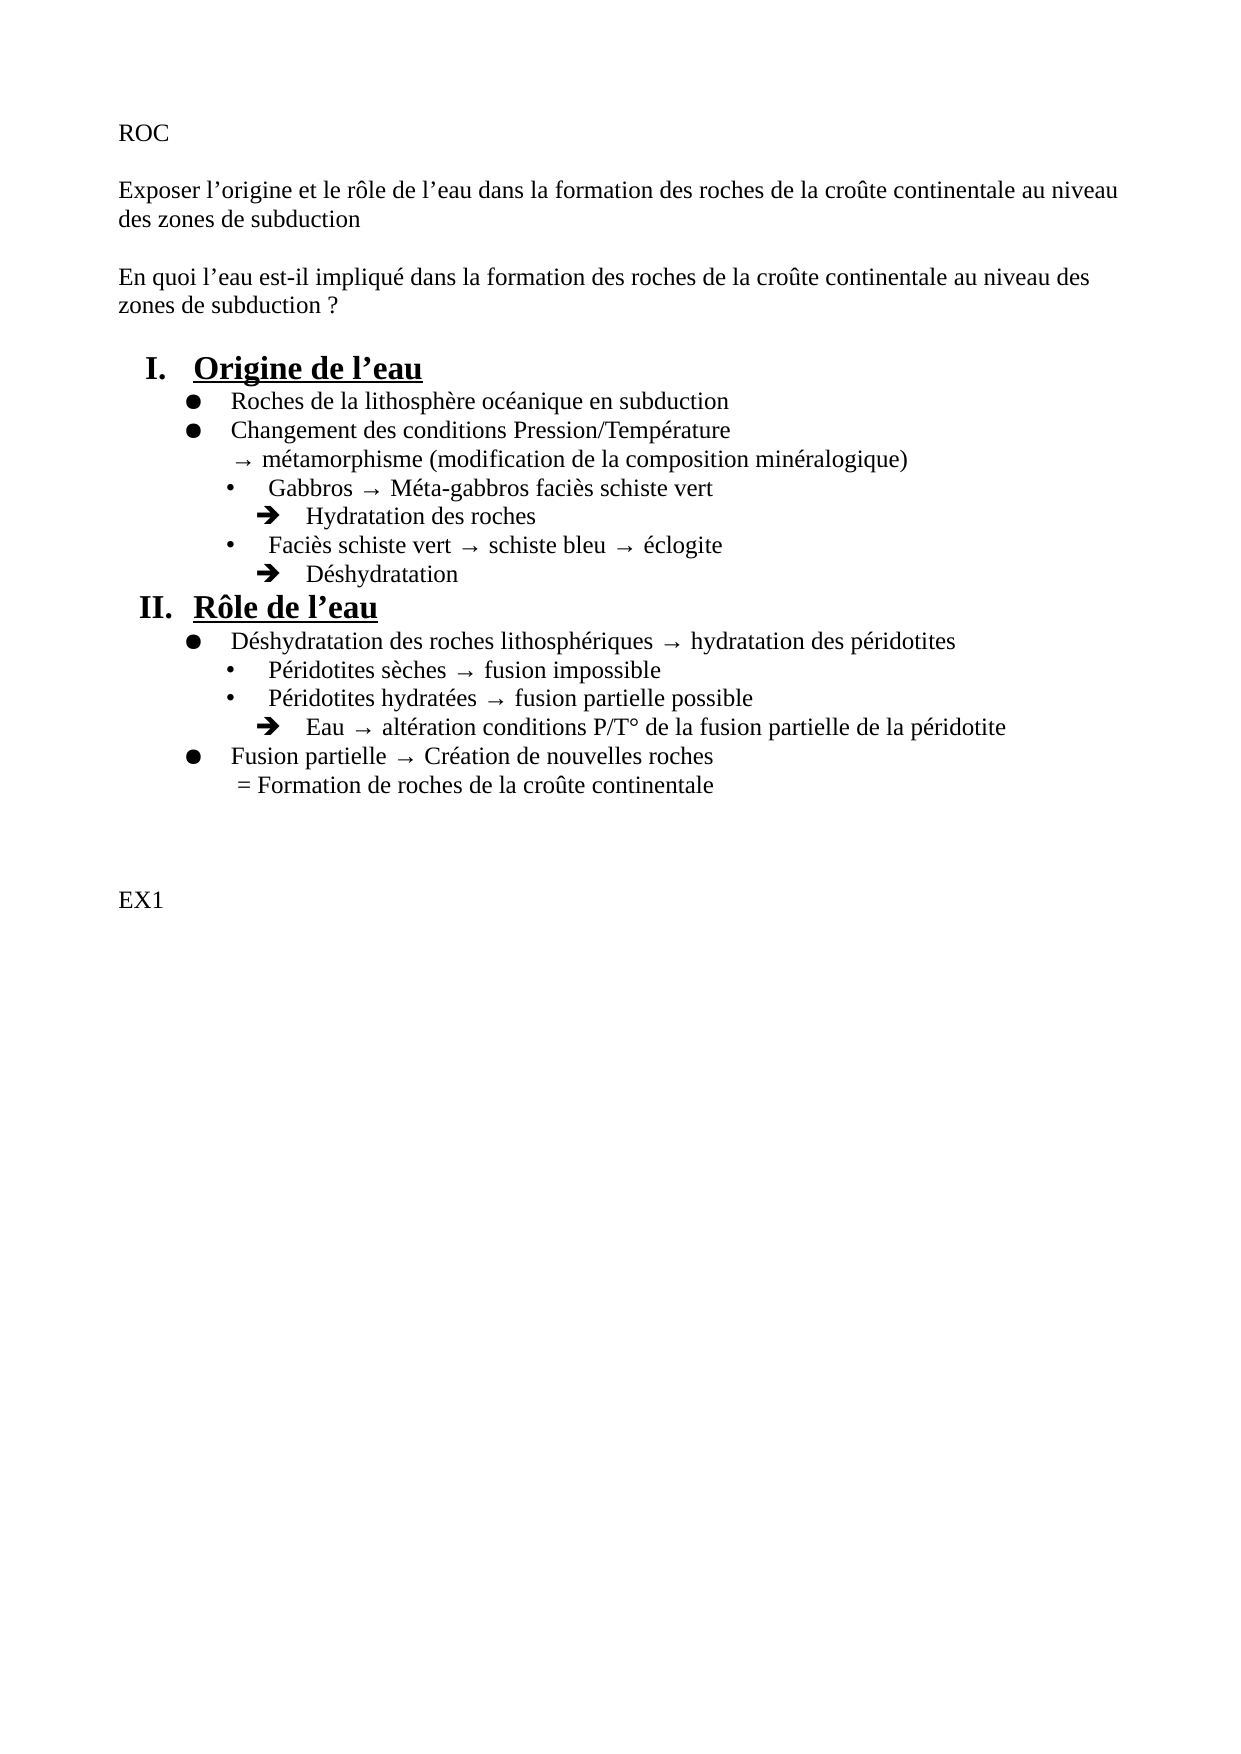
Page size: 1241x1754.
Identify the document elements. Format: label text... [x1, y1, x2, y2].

list Roches de la lithosphère océanique en subduction [193, 386, 1122, 415]
list Changement des conditions Pression/Température [193, 415, 1122, 444]
list Péridotites hydratées → fusion partielle possible [231, 683, 1122, 712]
list Faciès schiste vert → schiste bleu → éclogite [231, 530, 1122, 559]
list Péridotites sèches → fusion impossible [231, 655, 1122, 683]
list = Formation de roches de la croûte continentale [193, 770, 1122, 798]
list Déshydratation [268, 559, 1122, 588]
list Hydratation des roches [268, 501, 1122, 530]
list Eau → altération conditions P/T° de la fusion partielle de la péridotite [268, 712, 1122, 741]
list Déshydratation des roches lithosphériques → hydratation des péridotites [193, 626, 1122, 655]
text ROC [118, 118, 1122, 147]
list Rôle de l’eau [156, 588, 1122, 626]
text Exposer l’origine et le rôle de l’eau dans la formation des roches de la croûte continentale au niveau des zones de subduction [118, 176, 1122, 233]
list → métamorphisme (modification de la composition minéralogique) [193, 444, 1122, 473]
list Gabbros → Méta-gabbros faciès schiste vert [231, 473, 1122, 501]
list Fusion partielle → Création de nouvelles roches [193, 741, 1122, 770]
text En quoi l’eau est-il impliqué dans la formation des roches de la croûte continentale au niveau des zones de subduction ? [118, 262, 1122, 319]
text EX1 [118, 885, 1122, 913]
list Origine de l’eau [156, 348, 1122, 386]
